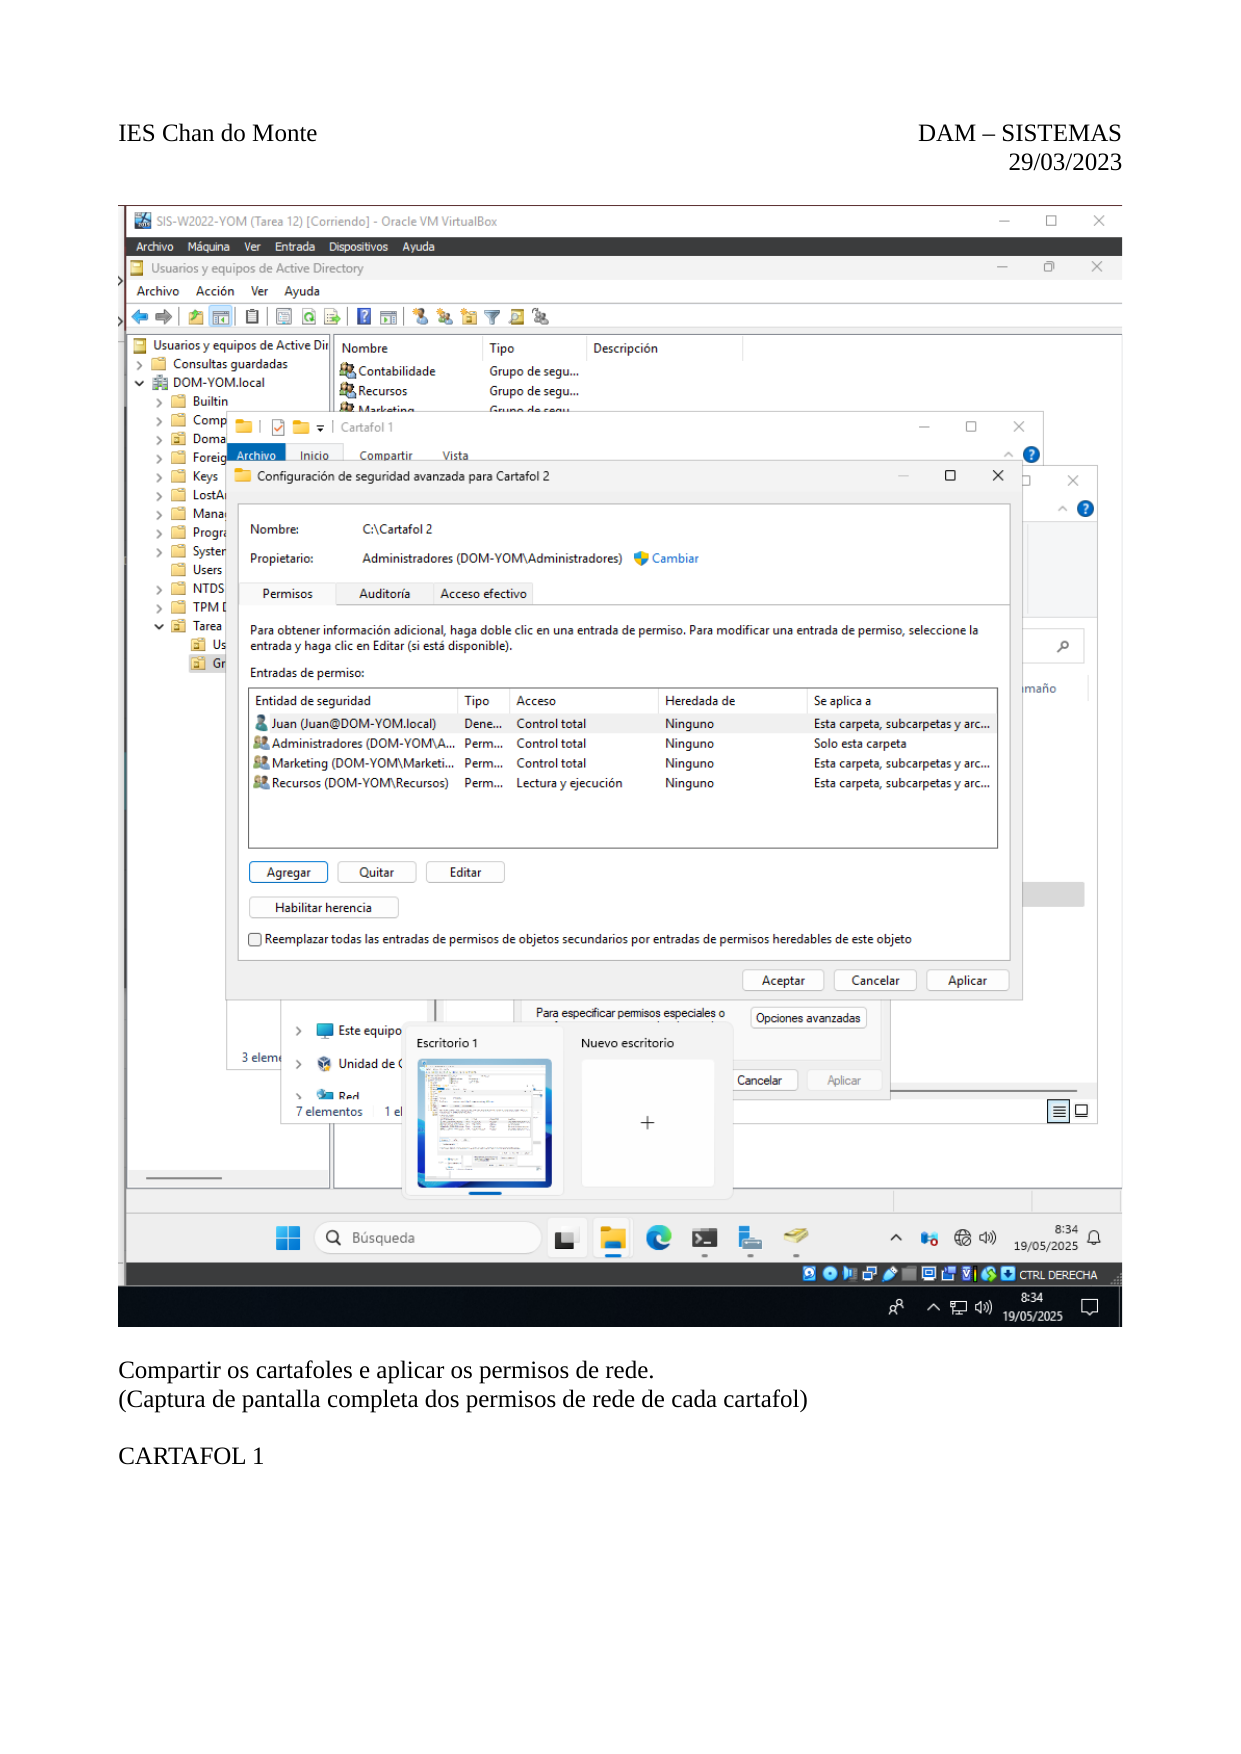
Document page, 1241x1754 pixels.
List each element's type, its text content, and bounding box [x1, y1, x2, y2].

text Compartir os cartafoles e aplicar os permisos de rede. [118, 1355, 1122, 1384]
text (Captura de pantalla completa dos permisos de rede de cada cartafol) [118, 1384, 1122, 1413]
picture [118, 205, 1123, 1327]
text CARTAFOL 1 [118, 1441, 1122, 1470]
